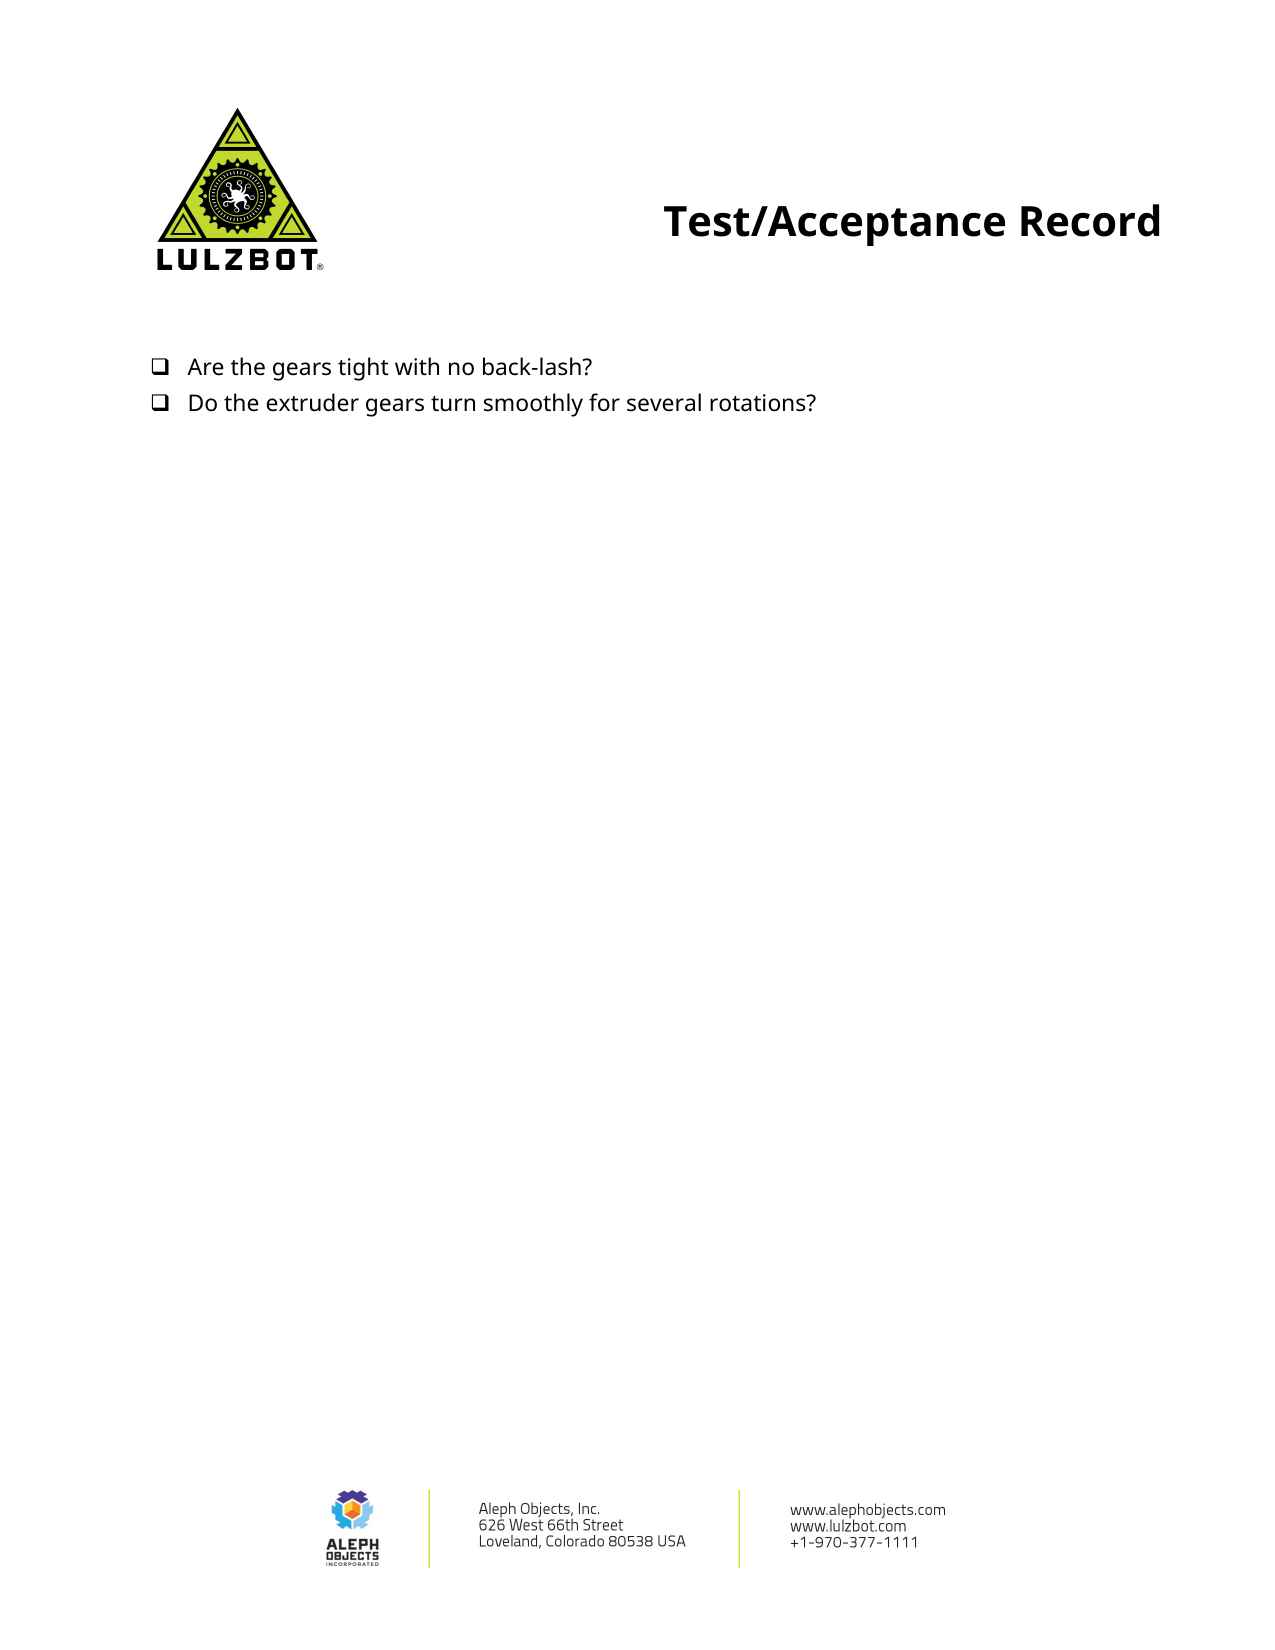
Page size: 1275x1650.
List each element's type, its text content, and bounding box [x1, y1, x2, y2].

picture [0, 1452, 1275, 1603]
picture [146, 96, 335, 286]
list Do the extruder gears turn smoothly for several rotations? [150, 387, 1162, 418]
list Are the gears tight with no back-lash? [150, 351, 1162, 382]
